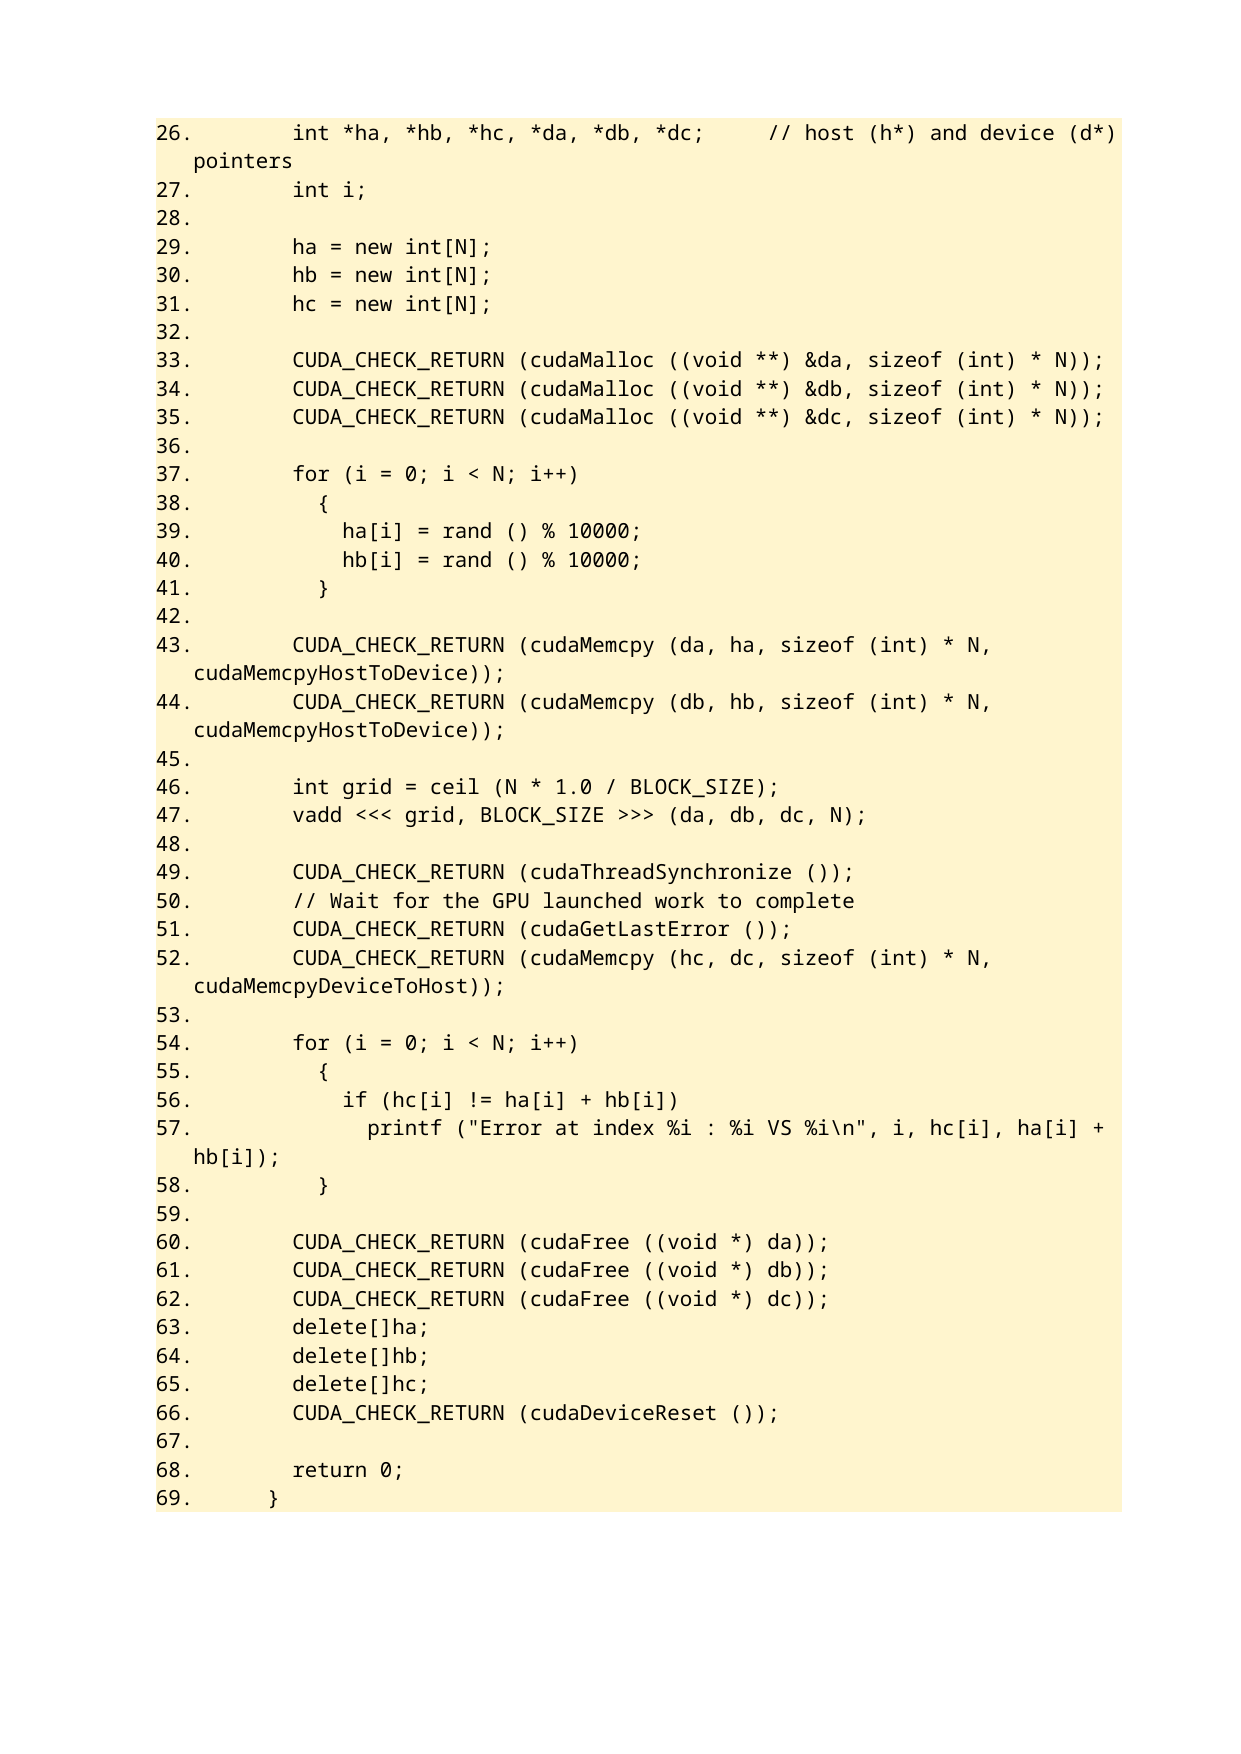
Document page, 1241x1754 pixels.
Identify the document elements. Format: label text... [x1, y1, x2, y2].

list CUDA_CHECK_RETURN (cudaThreadSynchronize ()); [156, 857, 1122, 886]
list delete[]hb; [156, 1341, 1122, 1369]
list hb = new int[N]; [156, 260, 1122, 289]
list return 0; [156, 1455, 1122, 1483]
list CUDA_CHECK_RETURN (cudaFree ((void *) db)); [156, 1256, 1122, 1284]
list vadd <<< grid, BLOCK_SIZE >>> (da, db, dc, N); [156, 801, 1122, 829]
list hc = new int[N]; [156, 289, 1122, 317]
list ha = new int[N]; [156, 232, 1122, 260]
list { [156, 488, 1122, 516]
list CUDA_CHECK_RETURN (cudaFree ((void *) dc)); [156, 1284, 1122, 1312]
list CUDA_CHECK_RETURN (cudaGetLastError ()); [156, 914, 1122, 943]
list delete[]ha; [156, 1312, 1122, 1341]
list int grid = ceil (N * 1.0 / BLOCK_SIZE); [156, 772, 1122, 801]
list CUDA_CHECK_RETURN (cudaMalloc ((void **) &db, sizeof (int) * N)); [156, 374, 1122, 402]
list { [156, 1057, 1122, 1085]
list CUDA_CHECK_RETURN (cudaMalloc ((void **) &da, sizeof (int) * N)); [156, 346, 1122, 374]
list delete[]hc; [156, 1369, 1122, 1398]
list } [156, 573, 1122, 602]
list CUDA_CHECK_RETURN (cudaFree ((void *) da)); [156, 1227, 1122, 1256]
list } [156, 1170, 1122, 1199]
list hb[i] = rand () % 10000; [156, 545, 1122, 573]
list CUDA_CHECK_RETURN (cudaMemcpy (da, ha, sizeof (int) * N, cudaMemcpyHostToDevice)); [156, 630, 1122, 687]
list ha[i] = rand () % 10000; [156, 516, 1122, 545]
list int i; [156, 175, 1122, 203]
list } [156, 1483, 1122, 1512]
list CUDA_CHECK_RETURN (cudaMemcpy (db, hb, sizeof (int) * N, cudaMemcpyHostToDevice)); [156, 687, 1122, 744]
list for (i = 0; i < N; i++) [156, 1028, 1122, 1057]
list for (i = 0; i < N; i++) [156, 459, 1122, 488]
list CUDA_CHECK_RETURN (cudaDeviceReset ()); [156, 1398, 1122, 1426]
list printf ("Error at index %i : %i VS %i\n", i, hc[i], ha[i] + hb[i]); [156, 1113, 1122, 1170]
list CUDA_CHECK_RETURN (cudaMalloc ((void **) &dc, sizeof (int) * N)); [156, 402, 1122, 431]
list CUDA_CHECK_RETURN (cudaMemcpy (hc, dc, sizeof (int) * N, cudaMemcpyDeviceToHost)); [156, 943, 1122, 1000]
list int *ha, *hb, *hc, *da, *db, *dc; // host (h*) and device (d*) pointers [156, 118, 1122, 175]
list // Wait for the GPU launched work to complete [156, 886, 1122, 914]
list if (hc[i] != ha[i] + hb[i]) [156, 1085, 1122, 1113]
